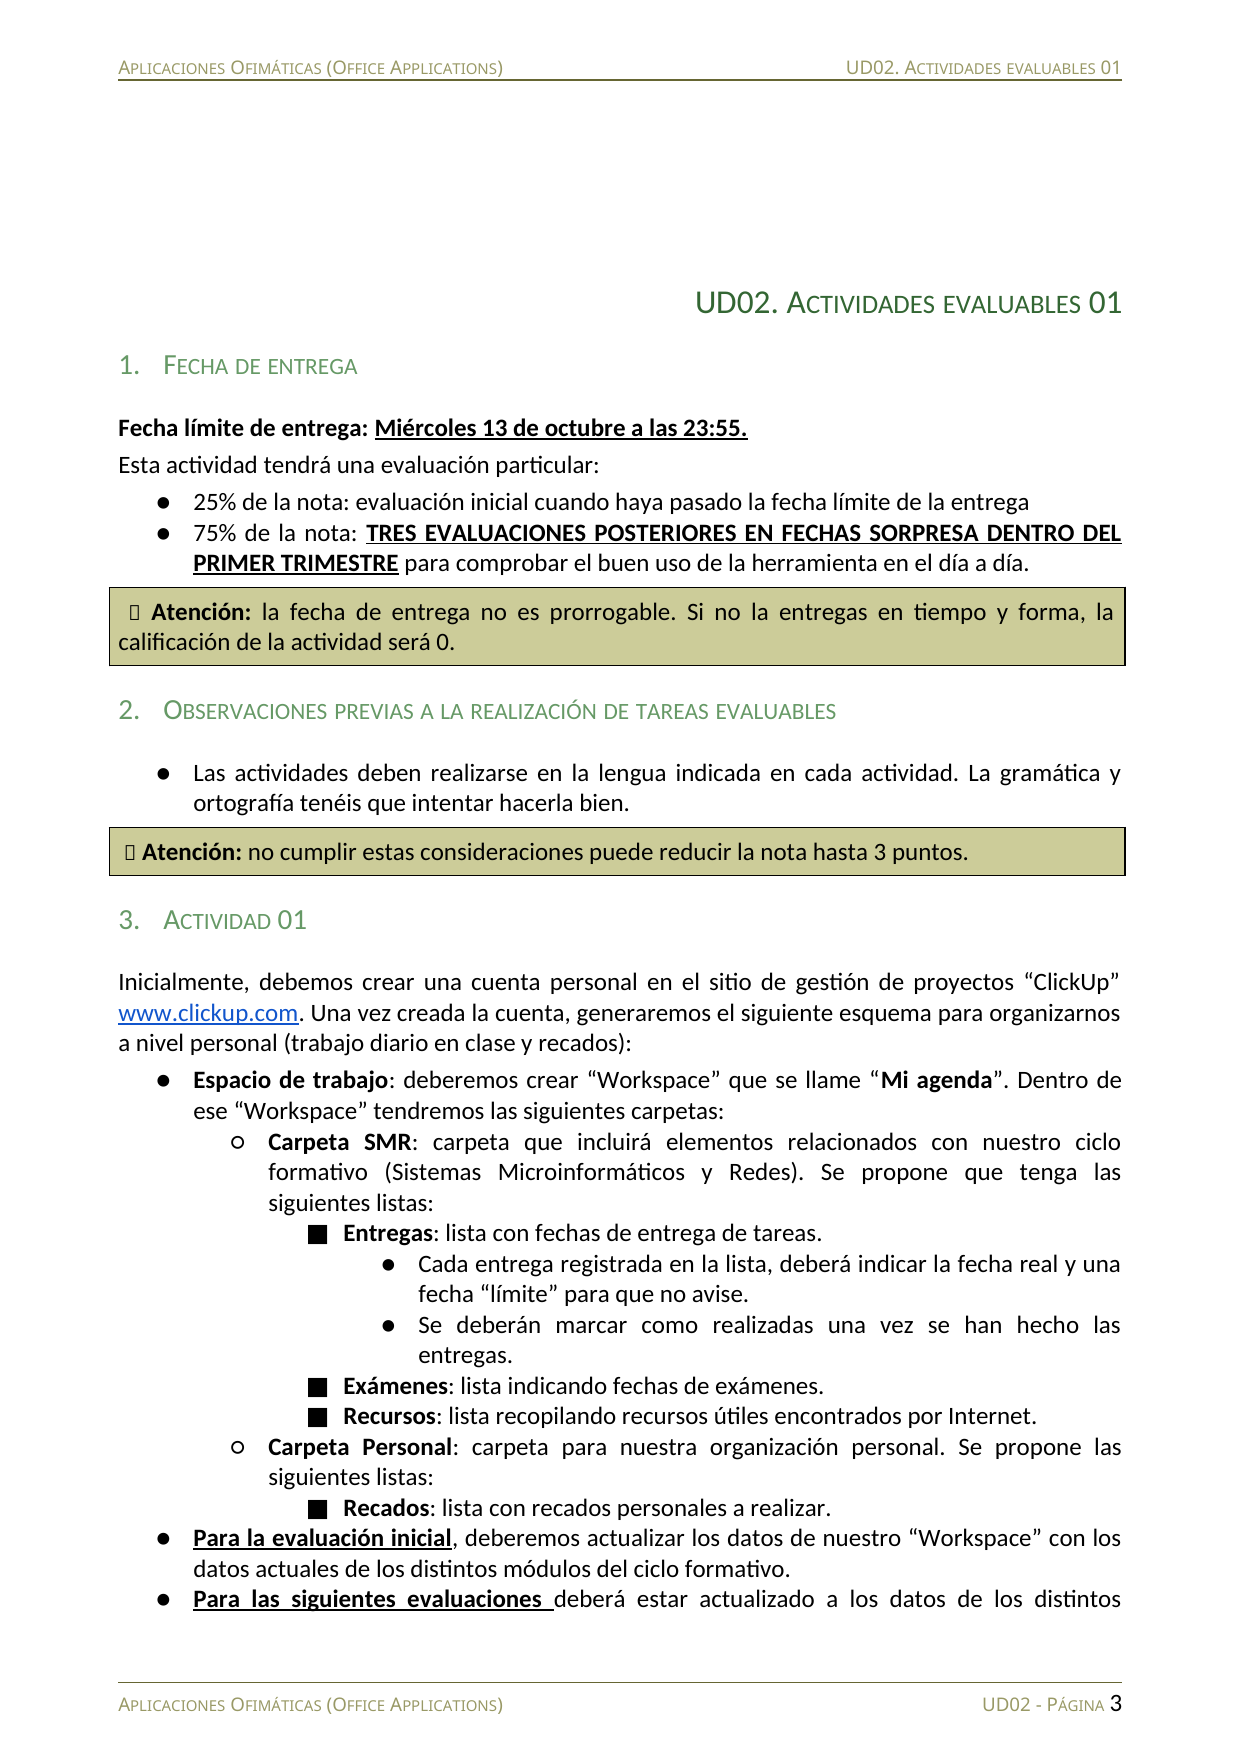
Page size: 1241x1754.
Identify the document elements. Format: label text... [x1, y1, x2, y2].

list Para las siguientes evaluaciones deberá estar actualizado a los datos de los distintos [156, 1583, 1122, 1614]
text Esta actividad tendrá una evaluación particular: [118, 449, 1122, 480]
subtitle Observaciones previas a la realización de tareas evaluables [118, 691, 1122, 727]
text ❕ Atención: la fecha de entrega no es prorrogable. Si no la entregas en tiempo y forma, la calificación de la actividad será 0. [110, 588, 1124, 665]
list Las actividades deben realizarse en la lengua indicada en cada actividad. La gramática y ortografía tenéis que intentar hacerla bien. [156, 757, 1122, 818]
text ❕ Atención: no cumplir estas consideraciones puede reducir la nota hasta 3 puntos. [110, 828, 1124, 875]
list Se deberán marcar como realizadas una vez se han hecho las entregas. [381, 1309, 1122, 1370]
list Carpeta SMR: carpeta que incluirá elementos relacionados con nuestro ciclo formativo (Sistemas Microinformáticos y Redes). Se propone que tenga las siguientes listas: [231, 1126, 1122, 1217]
list 25% de la nota: evaluación inicial cuando haya pasado la fecha límite de la entrega [156, 486, 1122, 517]
list Cada entrega registrada en la lista, deberá indicar la fecha real y una fecha “límite” para que no avise. [381, 1248, 1122, 1309]
list Recados: lista con recados personales a realizar. [306, 1492, 1122, 1522]
subtitle Actividad 01 [118, 901, 1122, 936]
list 75% de la nota: TRES EVALUACIONES POSTERIORES EN FECHAS SORPRESA DENTRO DEL PRIMER TRIMESTRE para comprobar el buen uso de la herramienta en el día a día. [156, 517, 1122, 578]
text UD02. Actividades evaluables 01 [118, 281, 1122, 322]
list Espacio de trabajo: deberemos crear “Workspace” que se llame “Mi agenda”. Dentro de ese “Workspace” tendremos las siguientes carpetas: [156, 1064, 1122, 1126]
subtitle Fecha de entrega [118, 346, 1122, 382]
text Fecha límite de entrega: Miércoles 13 de octubre a las 23:55. [118, 412, 1122, 443]
list Exámenes: lista indicando fechas de exámenes. [306, 1370, 1122, 1400]
text Inicialmente, debemos crear una cuenta personal en el sitio de gestión de proyectos “ClickUp” www.clickup.com. Una vez creada la cuenta, generaremos el siguiente esquema para organizarnos a nivel personal (trabajo diario en clase y recados): [118, 967, 1122, 1058]
list Para la evaluación inicial, deberemos actualizar los datos de nuestro “Workspace” con los datos actuales de los distintos módulos del ciclo formativo. [156, 1522, 1122, 1583]
list Entregas: lista con fechas de entrega de tareas. [306, 1217, 1122, 1248]
list Recursos: lista recopilando recursos útiles encontrados por Internet. [306, 1400, 1122, 1431]
list Carpeta Personal: carpeta para nuestra organización personal. Se propone las siguientes listas: [231, 1431, 1122, 1492]
